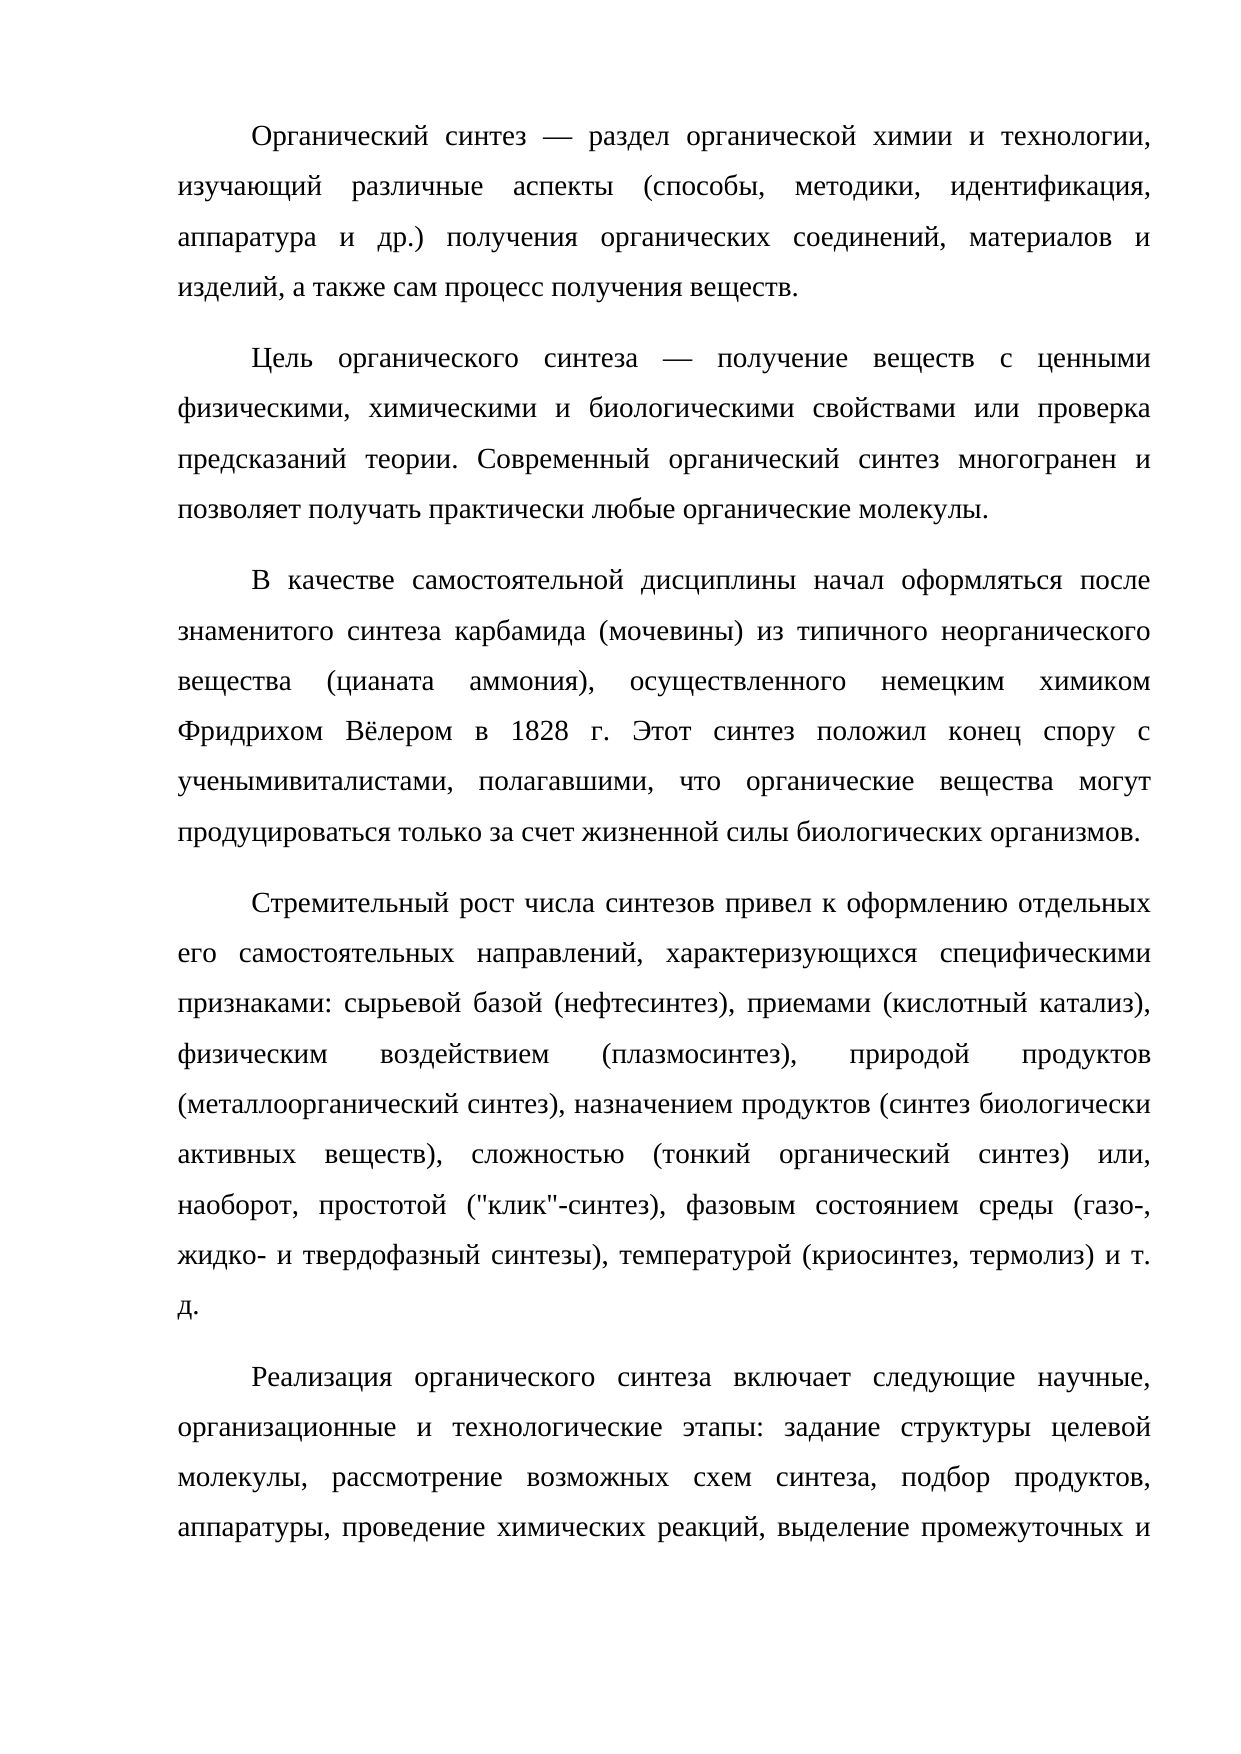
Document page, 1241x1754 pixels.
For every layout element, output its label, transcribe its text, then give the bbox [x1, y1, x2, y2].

text Органический синтез — раздел органической химии и технологии, изучающий различные аспекты (способы, методики, идентификация, аппаратура и др.) получения органических соединений, материалов и изделий, а также сам процесс получения веществ. [177, 118, 1152, 303]
text В качестве самостоятельной дисциплины начал оформляться после знаменитого синтеза карбамида (мочевины) из типичного неорганического вещества (цианата аммония), осуществленного немецким химиком Фридрихом Вёлером в 1828 г. Этот синтез положил конец спору с ученымивиталистами, полагавшими, что органические вещества могут продуцироваться только за счет жизненной силы биологических организмов. [177, 562, 1152, 847]
text Реализация органического синтеза включает следующие научные, организационные и технологические этапы: задание структуры целевой молекулы, рассмотрение возможных схем синтеза, подбор продуктов, аппаратуры, проведение химических реакций, выделение промежуточных и [177, 1359, 1152, 1543]
text Стремительный рост числа синтезов привел к оформлению отдельных его самостоятельных направлений, характеризующихся специфическими признаками: сырьевой базой (нефтесинтез), приемами (кислотный катализ), физическим воздействием (плазмосинтез), природой продуктов (металлоорганический синтез), назначением продуктов (синтез биологически активных веществ), сложностью (тонкий органический синтез) или, наоборот, простотой ("клик"-синтез), фазовым состоянием среды (газо-, жидко- и твердофазный синтезы), температурой (криосинтез, термолиз) и т. д. [177, 885, 1152, 1321]
text Цель органического синтеза — получение веществ с ценными физическими, химическими и биологическими свойствами или проверка предсказаний теории. Современный органический синтез многогранен и позволяет получать практически любые органические молекулы. [177, 340, 1152, 525]
